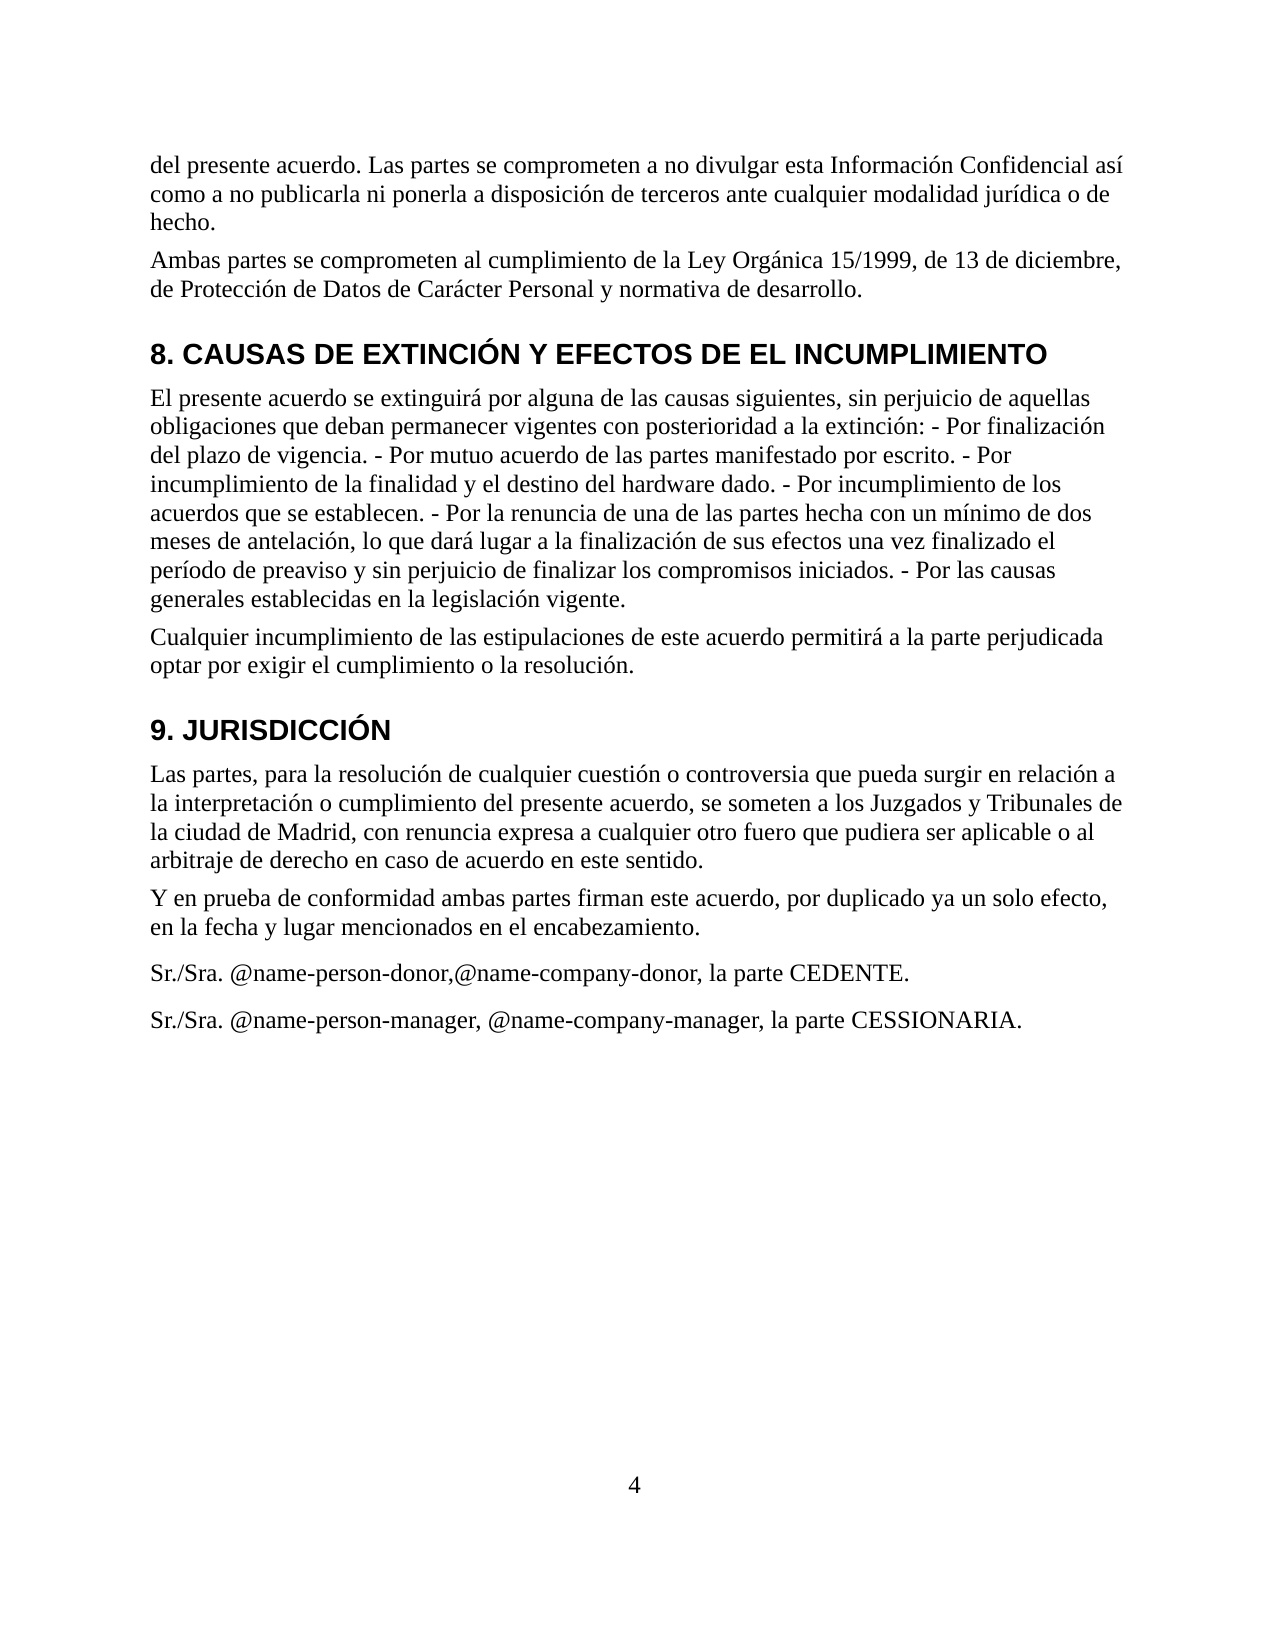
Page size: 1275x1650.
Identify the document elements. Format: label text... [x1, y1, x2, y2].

text Sr./Sra. @name-person-manager, @name-company-manager, la parte CESSIONARIA. [150, 1005, 1125, 1034]
text del presente acuerdo. Las partes se comprometen a no divulgar esta Información Confidencial así como a no publicarla ni ponerla a disposición de terceros ante cualquier modalidad jurídica o de hecho. [150, 150, 1125, 236]
text Y en prueba de conformidad ambas partes firman este acuerdo, por duplicado ya un solo efecto, en la fecha y lugar mencionados en el encabezamiento. [150, 883, 1125, 941]
subtitle 8. CAUSAS DE EXTINCIÓN Y EFECTOS DE EL INCUMPLIMIENTO [150, 337, 1125, 370]
text Sr./Sra. @name-person-donor,@name-company-donor, la parte CEDENTE. [150, 958, 1125, 987]
text Las partes, para la resolución de cualquier cuestión o controversia que pueda surgir en relación a la interpretación o cumplimiento del presente acuerdo, se someten a los Juzgados y Tribunales de la ciudad de Madrid, con renuncia expresa a cualquier otro fuero que pudiera ser aplicable o al arbitraje de derecho en caso de acuerdo en este sentido. [150, 759, 1125, 874]
text El presente acuerdo se extinguirá por alguna de las causas siguientes, sin perjuicio de aquellas obligaciones que deban permanecer vigentes con posterioridad a la extinción: - Por finalización del plazo de vigencia. - Por mutuo acuerdo de las partes manifestado por escrito. - Por incumplimiento de la finalidad y el destino del hardware dado. - Por incumplimiento de los acuerdos que se establecen. - Por la renuncia de una de las partes hecha con un mínimo de dos meses de antelación, lo que dará lugar a la finalización de sus efectos una vez finalizado el período de preaviso y sin perjuicio de finalizar los compromisos iniciados. - Por las causas generales establecidas en la legislación vigente. [150, 383, 1125, 613]
text Cualquier incumplimiento de las estipulaciones de este acuerdo permitirá a la parte perjudicada optar por exigir el cumplimiento o la resolución. [150, 622, 1125, 679]
subtitle 9. JURISDICCIÓN [150, 713, 1125, 747]
text Ambas partes se comprometen al cumplimiento de la Ley Orgánica 15/1999, de 13 de diciembre, de Protección de Datos de Carácter Personal y normativa de desarrollo. [150, 245, 1125, 303]
